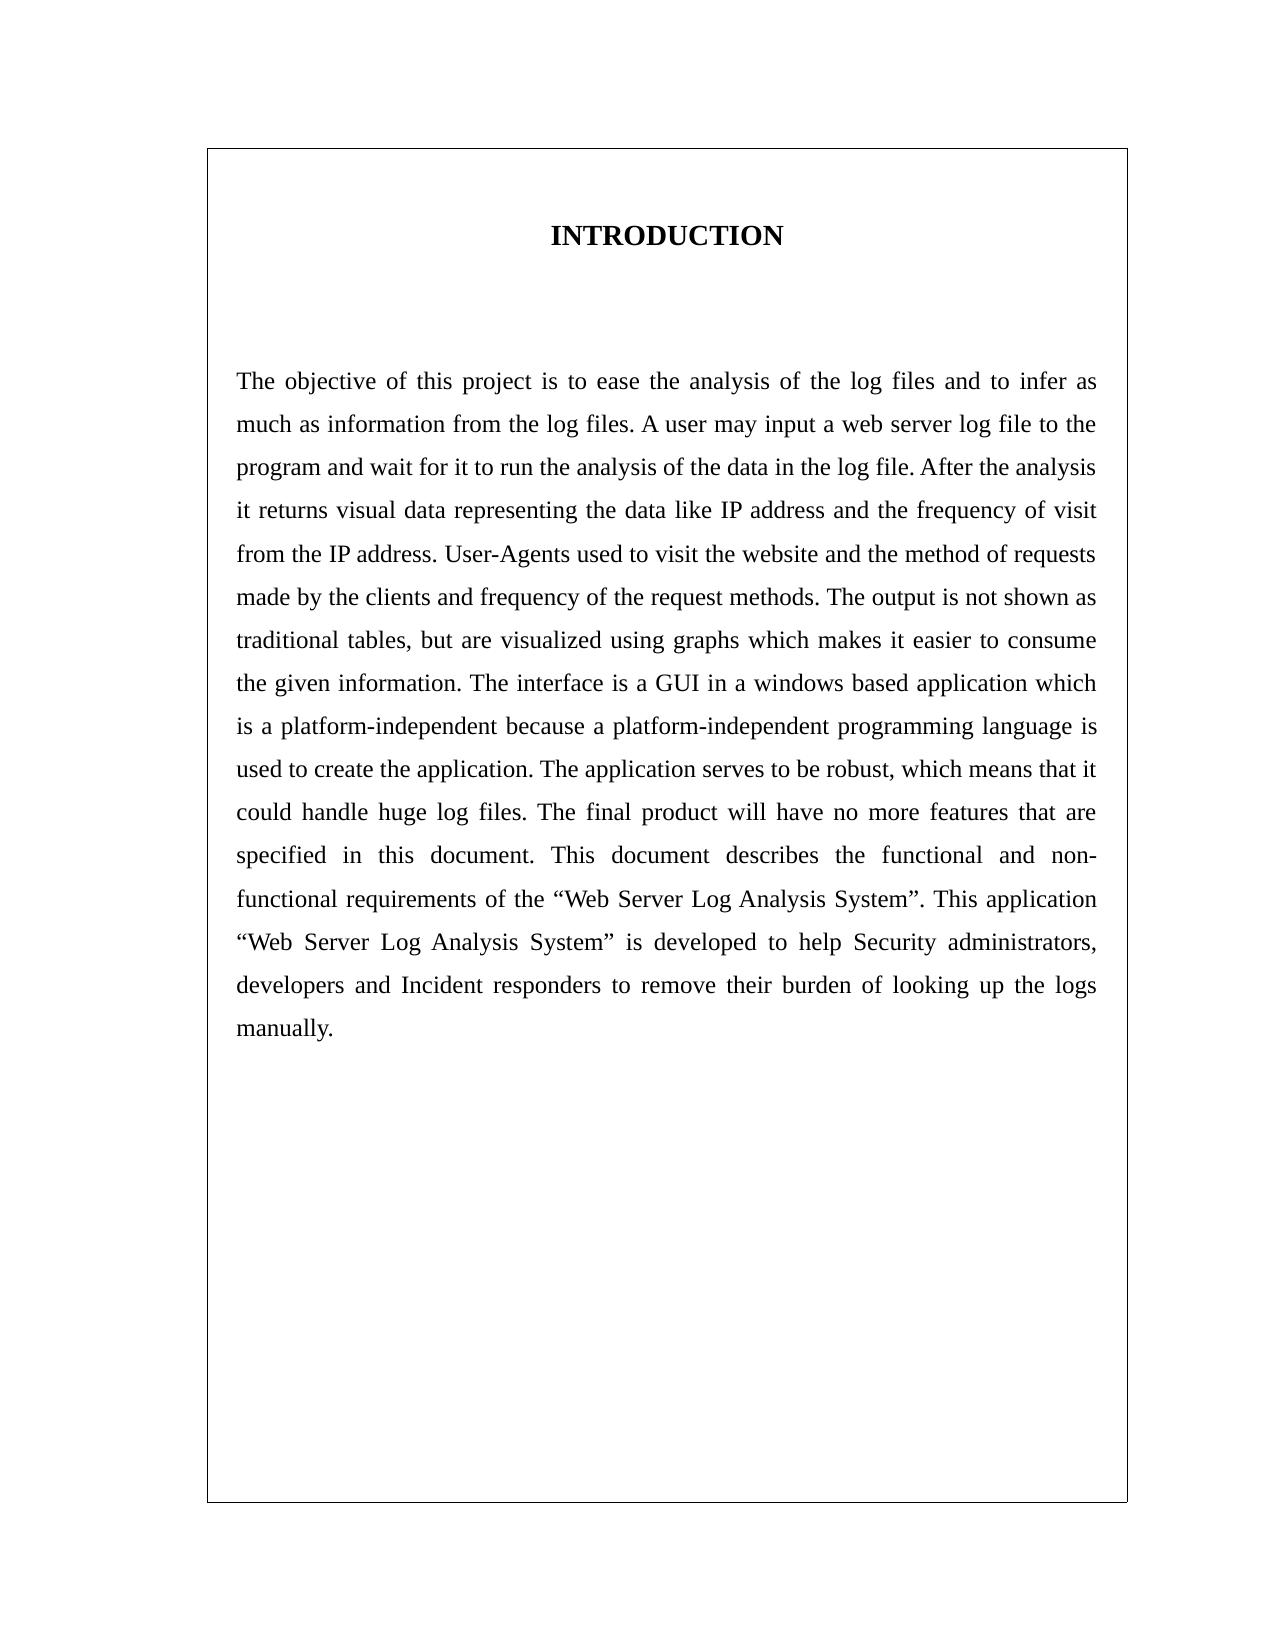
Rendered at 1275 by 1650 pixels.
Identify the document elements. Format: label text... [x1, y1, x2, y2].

text The objective of this project is to ease the analysis of the log files and to infer as much as information from the log files. A user may input a web server log file to the program and wait for it to run the analysis of the data in the log file. After the analysis it returns visual data representing the data like IP address and the frequency of visit from the IP address. User-Agents used to visit the website and the method of requests made by the clients and frequency of the request methods. The output is not shown as traditional tables, but are visualized using graphs which makes it easier to consume the given information. The interface is a GUI in a windows based application which is a platform-independent because a platform-independent programming language is used to create the application. The application serves to be robust, which means that it could handle huge log files. The final product will have no more features that are specified in this document. This document describes the functional and non-functional requirements of the “Web Server Log Analysis System”. This application “Web Server Log Analysis System” is developed to help Security administrators, developers and Incident responders to remove their burden of looking up the logs manually. [236, 366, 1098, 1042]
text INTRODUCTION [236, 218, 1098, 251]
